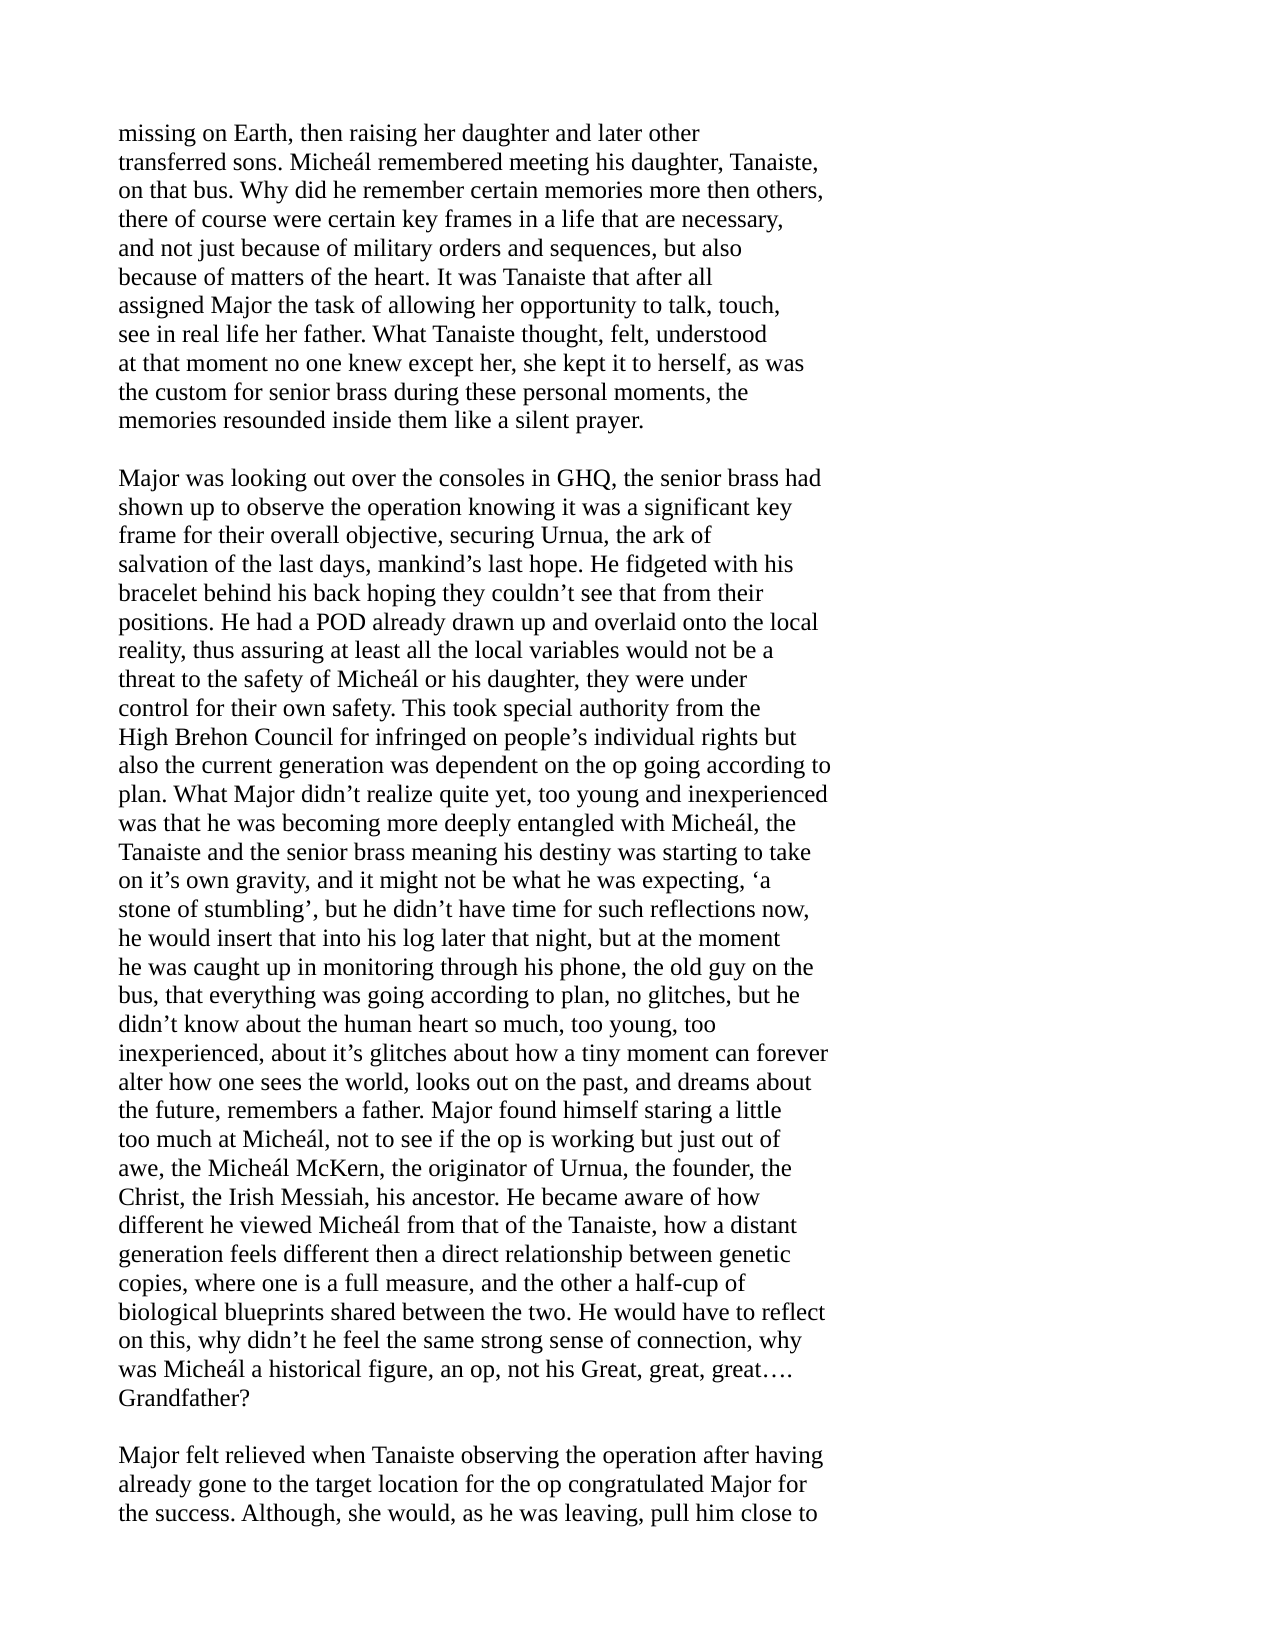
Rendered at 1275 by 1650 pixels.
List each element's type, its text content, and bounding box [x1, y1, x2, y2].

text missing on Earth, then raising her daughter and later other transferred sons. Micheál remembered meeting his daughter, Tanaiste, on that bus. Why did he remember certain memories more then others, there of course were certain key frames in a life that are necessary, and not just because of military orders and sequences, but also because of matters of the heart. It was Tanaiste that after all assigned Major the task of allowing her opportunity to talk, touch, see in real life her father. What Tanaiste thought, felt, understood at that moment no one knew except her, she kept it to herself, as was the custom for senior brass during these personal moments, the memories resounded inside them like a silent prayer. Major was looking out over the consoles in GHQ, the senior brass had shown up to observe the operation knowing it was a significant key frame for their overall objective, securing Urnua, the ark of salvation of the last days, mankind’s last hope. He fidgeted with his bracelet behind his back hoping they couldn’t see that from their positions. He had a POD already drawn up and overlaid onto the local reality, thus assuring at least all the local variables would not be a threat to the safety of Micheál or his daughter, they were under control for their own safety. This took special authority from the High Brehon Council for infringed on people’s individual rights but also the current generation was dependent on the op going according to plan. What Major didn’t realize quite yet, too young and inexperienced was that he was becoming more deeply entangled with Micheál, the Tanaiste and the senior brass meaning his destiny was starting to take on it’s own gravity, and it might not be what he was expecting, ‘a stone of stumbling’, but he didn’t have time for such reflections now, he would insert that into his log later that night, but at the moment he was caught up in monitoring through his phone, the old guy on the bus, that everything was going according to plan, no glitches, but he didn’t know about the human heart so much, too young, too inexperienced, about it’s glitches about how a tiny moment can forever alter how one sees the world, looks out on the past, and dreams about the future, remembers a father. Major found himself staring a little too much at Micheál, not to see if the op is working but just out of awe, the Micheál McKern, the originator of Urnua, the founder, the Christ, the Irish Messiah, his ancestor. He became aware of how different he viewed Micheál from that of the Tanaiste, how a distant generation feels different then a direct relationship between genetic copies, where one is a full measure, and the other a half-cup of biological blueprints shared between the two. He would have to reflect on this, why didn’t he feel the same strong sense of connection, why was Micheál a historical figure, an op, not his Great, great, great…. Grandfather? Major felt relieved when Tanaiste observing the operation after having already gone to the target location for the op congratulated Major for the success. Although, she would, as he was leaving, pull him close to [118, 118, 1157, 1527]
